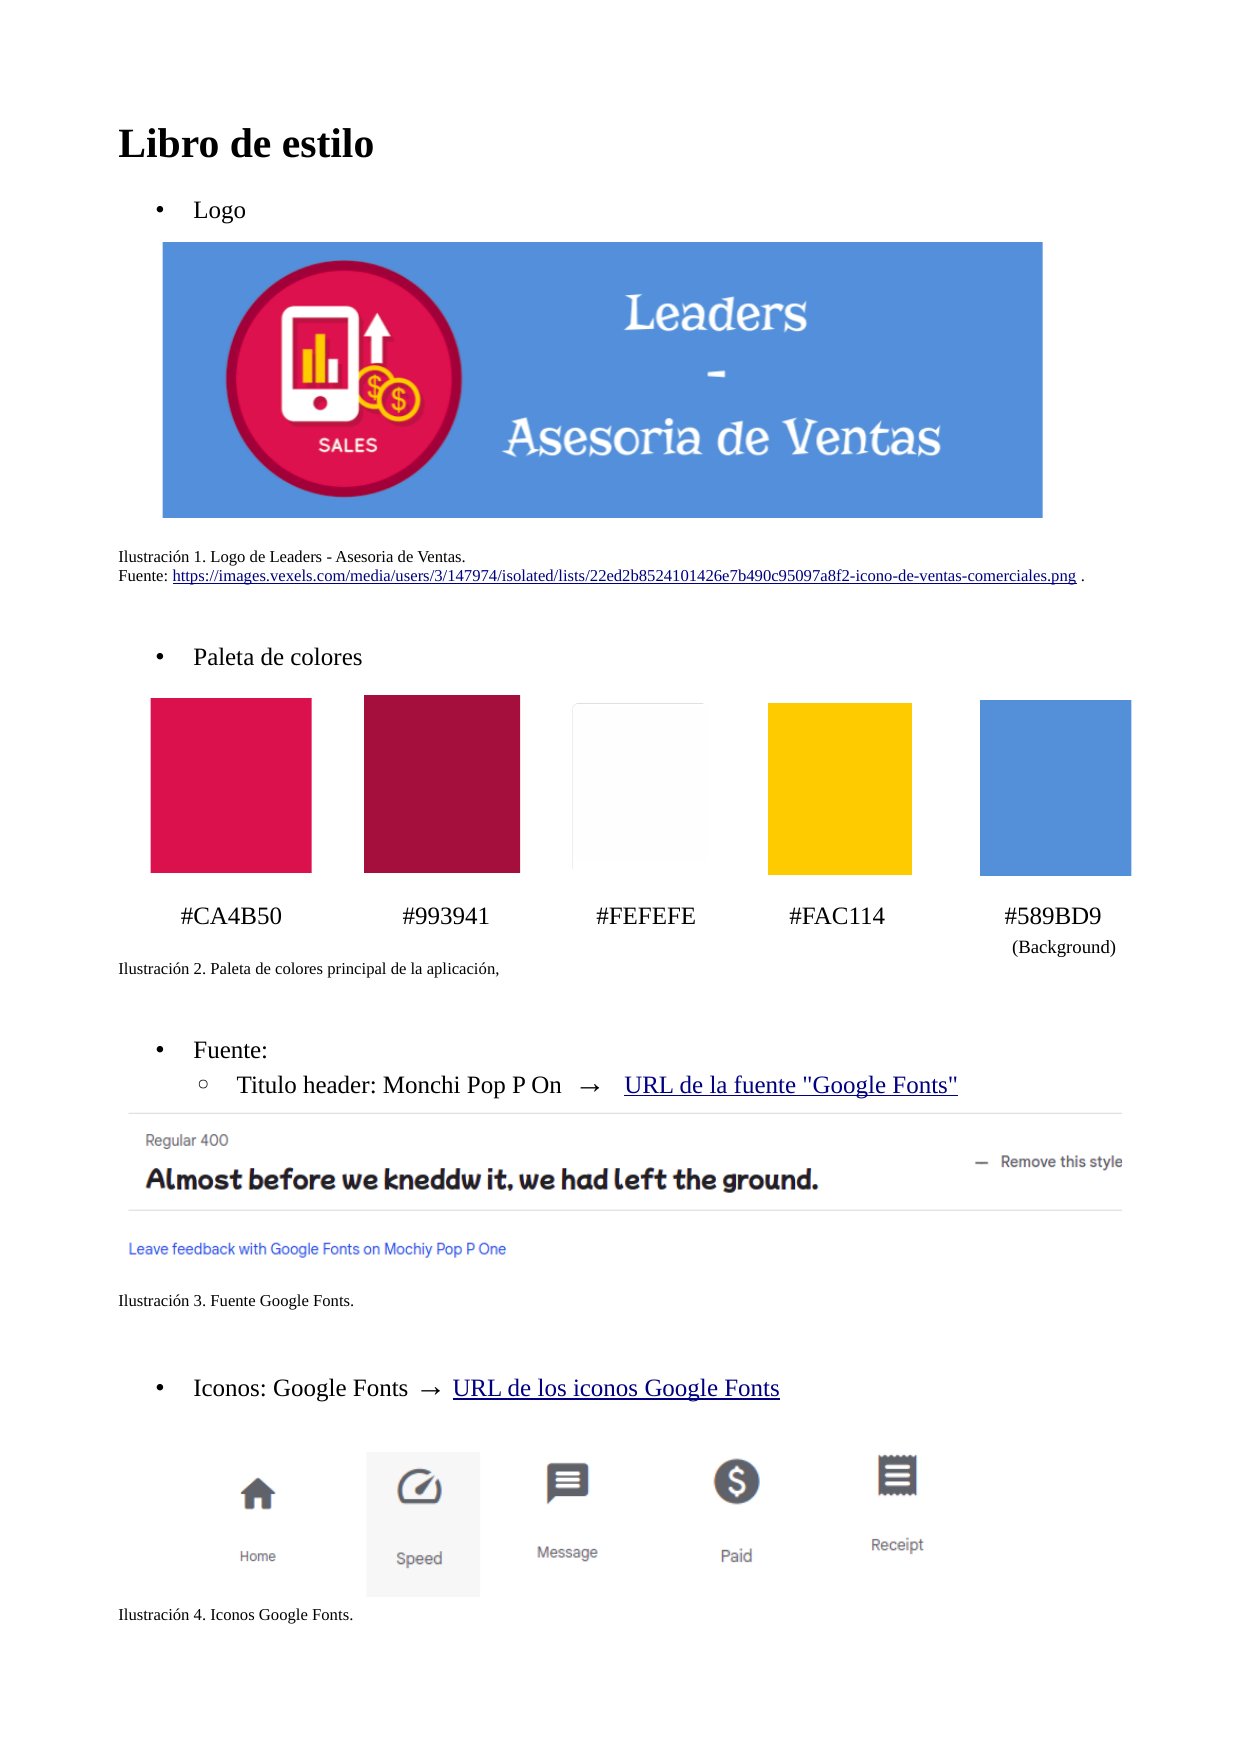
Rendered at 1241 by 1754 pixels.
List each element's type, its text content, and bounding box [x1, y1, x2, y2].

picture [980, 700, 1132, 876]
picture [518, 1436, 636, 1597]
picture [679, 1436, 815, 1589]
text Libro de estilo [118, 118, 1122, 166]
picture [366, 1452, 481, 1597]
picture [569, 698, 708, 869]
picture [768, 703, 912, 875]
text Ilustración 1. Logo de Leaders - Asesoria de Ventas. [118, 547, 1122, 566]
picture [846, 1424, 968, 1593]
list Titulo header: Monchi Pop P On → URL de la fuente "Google Fonts" [193, 1064, 1122, 1100]
list Paleta de colores [156, 642, 1122, 671]
text Ilustración 3. Fuente Google Fonts. [118, 1291, 1122, 1310]
text (Background) Ilustración 2. Paleta de colores principal de la aplicación, [118, 930, 1122, 978]
list Iconos: Google Fonts → URL de los iconos Google Fonts [156, 1368, 1122, 1403]
text Fuente: https://images.vexels.com/media/users/3/147974/isolated/lists/22ed2b8524101426e7b490c95097a8f2-icono-de-ventas-comerciales.png . [118, 566, 1122, 585]
picture [150, 698, 312, 873]
picture [364, 695, 521, 873]
picture [118, 1100, 1123, 1263]
text Ilustración 4. Iconos Google Fonts. [118, 1605, 1122, 1624]
list Logo [156, 195, 1122, 223]
picture [192, 1446, 324, 1588]
picture [162, 242, 1043, 518]
text #CA4B50 #993941 #FEFEFE #FAC114 #589BD9 [118, 901, 1122, 930]
list Fuente: [156, 1035, 1122, 1064]
